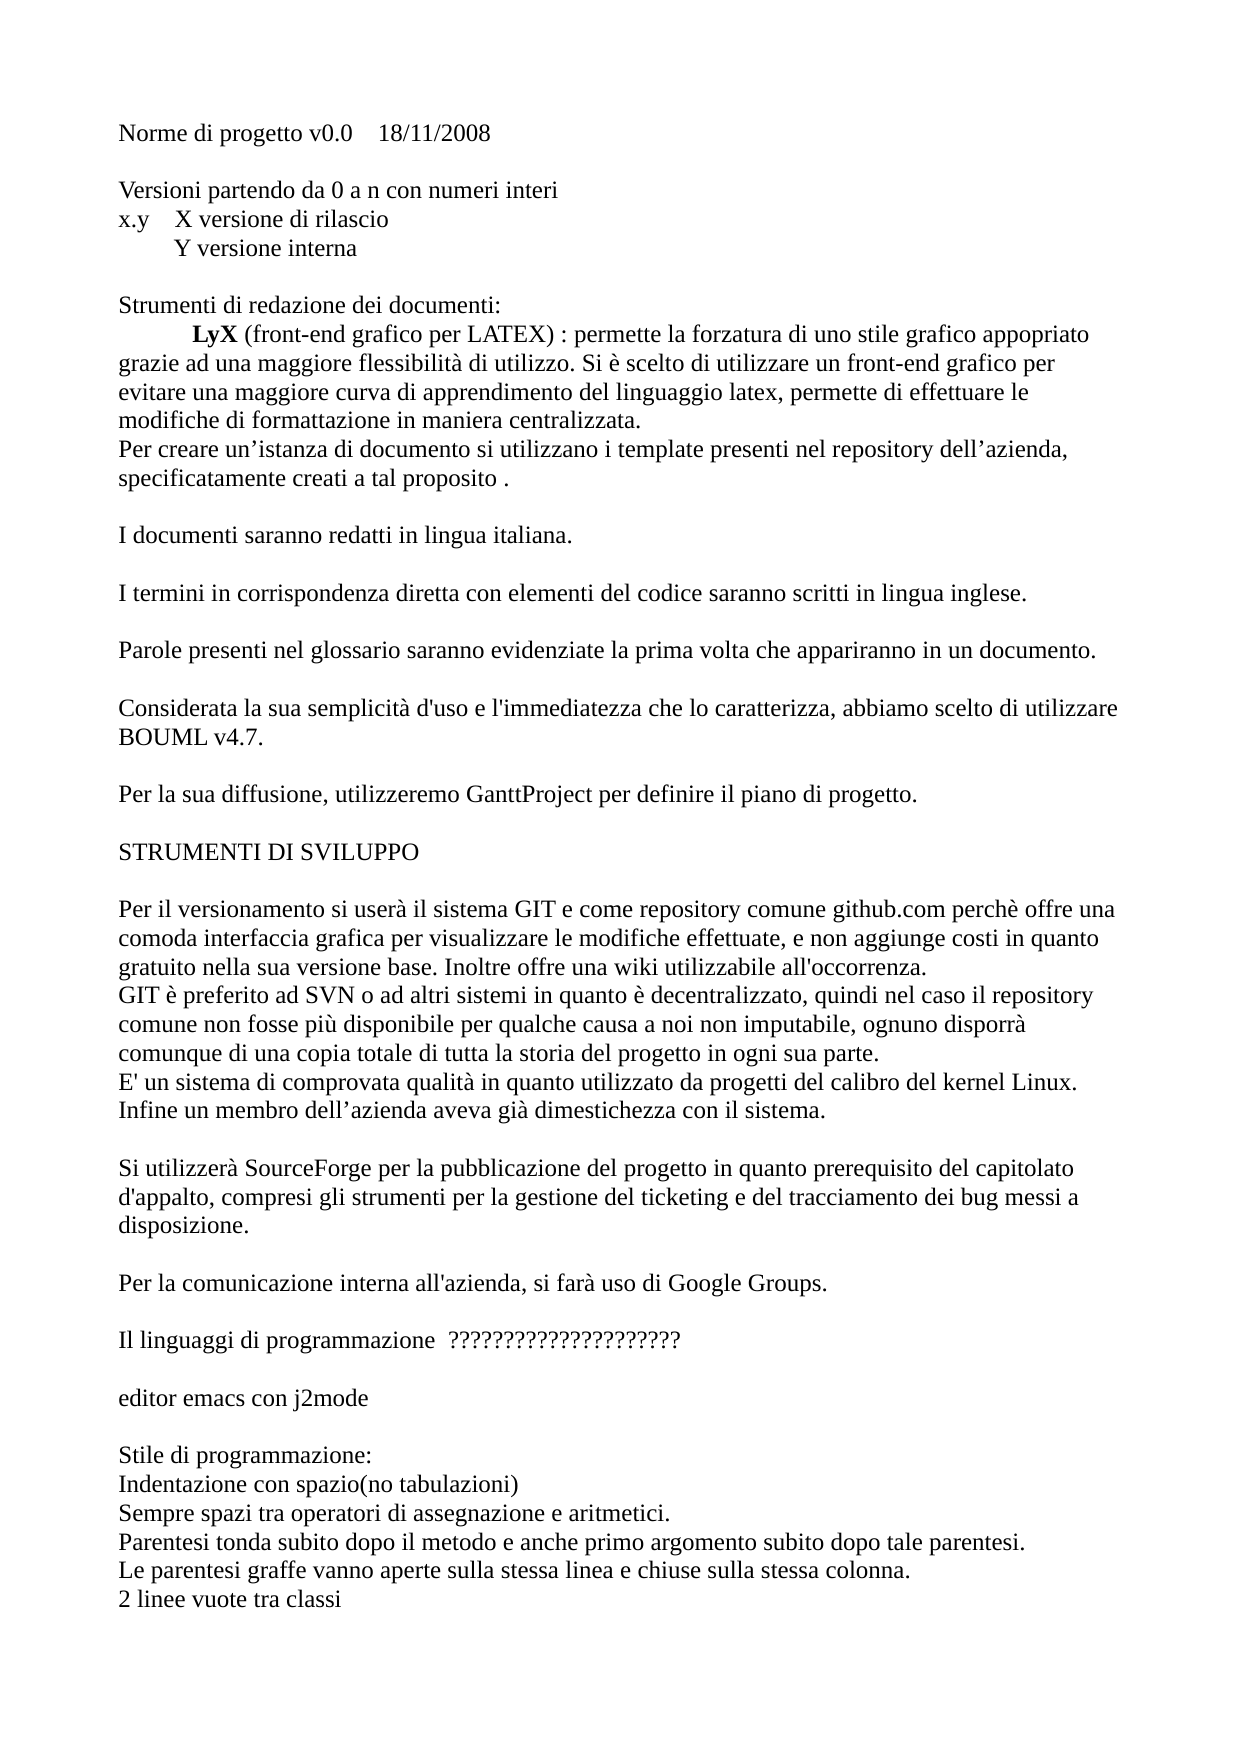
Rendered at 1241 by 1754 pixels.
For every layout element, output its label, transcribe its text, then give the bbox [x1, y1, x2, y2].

text Per la sua diffusione, utilizzeremo GanttProject per definire il piano di progetto. [118, 779, 1122, 808]
text editor emacs con j2mode [118, 1383, 1122, 1412]
text Y versione interna [118, 233, 1122, 262]
text Norme di progetto v0.0 18/11/2008 [118, 118, 1122, 147]
text STRUMENTI DI SVILUPPO [118, 837, 1122, 866]
text E' un sistema di comprovata qualità in quanto utilizzato da progetti del calibro del kernel Linux. [118, 1067, 1122, 1096]
text Parentesi tonda subito dopo il metodo e anche primo argomento subito dopo tale parentesi. [118, 1527, 1122, 1556]
text 2 linee vuote tra classi [118, 1584, 1122, 1613]
text Per creare un’istanza di documento si utilizzano i template presenti nel repository dell’azienda, specificatamente creati a tal proposito . [118, 434, 1122, 492]
text LyX (front-end grafico per LATEX) : permette la forzatura di uno stile grafico appopriato grazie ad una maggiore flessibilità di utilizzo. Si è scelto di utilizzare un front-end grafico per evitare una maggiore curva di apprendimento del linguaggio latex, permette di effettuare le modifiche di formattazione in maniera centralizzata. [118, 319, 1122, 434]
text I documenti saranno redatti in lingua italiana. [118, 521, 1122, 549]
text Strumenti di redazione dei documenti: [118, 291, 1122, 319]
text x.y X versione di rilascio [118, 204, 1122, 233]
text Parole presenti nel glossario saranno evidenziate la prima volta che appariranno in un documento. [118, 636, 1122, 664]
text Stile di programmazione: [118, 1441, 1122, 1469]
text Si utilizzerà SourceForge per la pubblicazione del progetto in quanto prerequisito del capitolato d'appalto, compresi gli strumenti per la gestione del ticketing e del tracciamento dei bug messi a disposizione. [118, 1153, 1122, 1239]
text Le parentesi graffe vanno aperte sulla stessa linea e chiuse sulla stessa colonna. [118, 1556, 1122, 1584]
text Il linguaggi di programmazione ????????????????????? [118, 1326, 1122, 1354]
text Sempre spazi tra operatori di assegnazione e aritmetici. [118, 1498, 1122, 1527]
text GIT è preferito ad SVN o ad altri sistemi in quanto è decentralizzato, quindi nel caso il repository comune non fosse più disponibile per qualche causa a noi non imputabile, ognuno disporrà comunque di una copia totale di tutta la storia del progetto in ogni sua parte. [118, 981, 1122, 1067]
text Considerata la sua semplicità d'uso e l'immediatezza che lo caratterizza, abbiamo scelto di utilizzare BOUML v4.7. [118, 693, 1122, 751]
text I termini in corrispondenza diretta con elementi del codice saranno scritti in lingua inglese. [118, 578, 1122, 607]
text Per la comunicazione interna all'azienda, si farà uso di Google Groups. [118, 1268, 1122, 1297]
text Indentazione con spazio(no tabulazioni) [118, 1469, 1122, 1498]
text Per il versionamento si userà il sistema GIT e come repository comune github.com perchè offre una comoda interfaccia grafica per visualizzare le modifiche effettuate, e non aggiunge costi in quanto gratuito nella sua versione base. Inoltre offre una wiki utilizzabile all'occorrenza. [118, 894, 1122, 981]
text Infine un membro dell’azienda aveva già dimestichezza con il sistema. [118, 1096, 1122, 1124]
text Versioni partendo da 0 a n con numeri interi [118, 176, 1122, 204]
